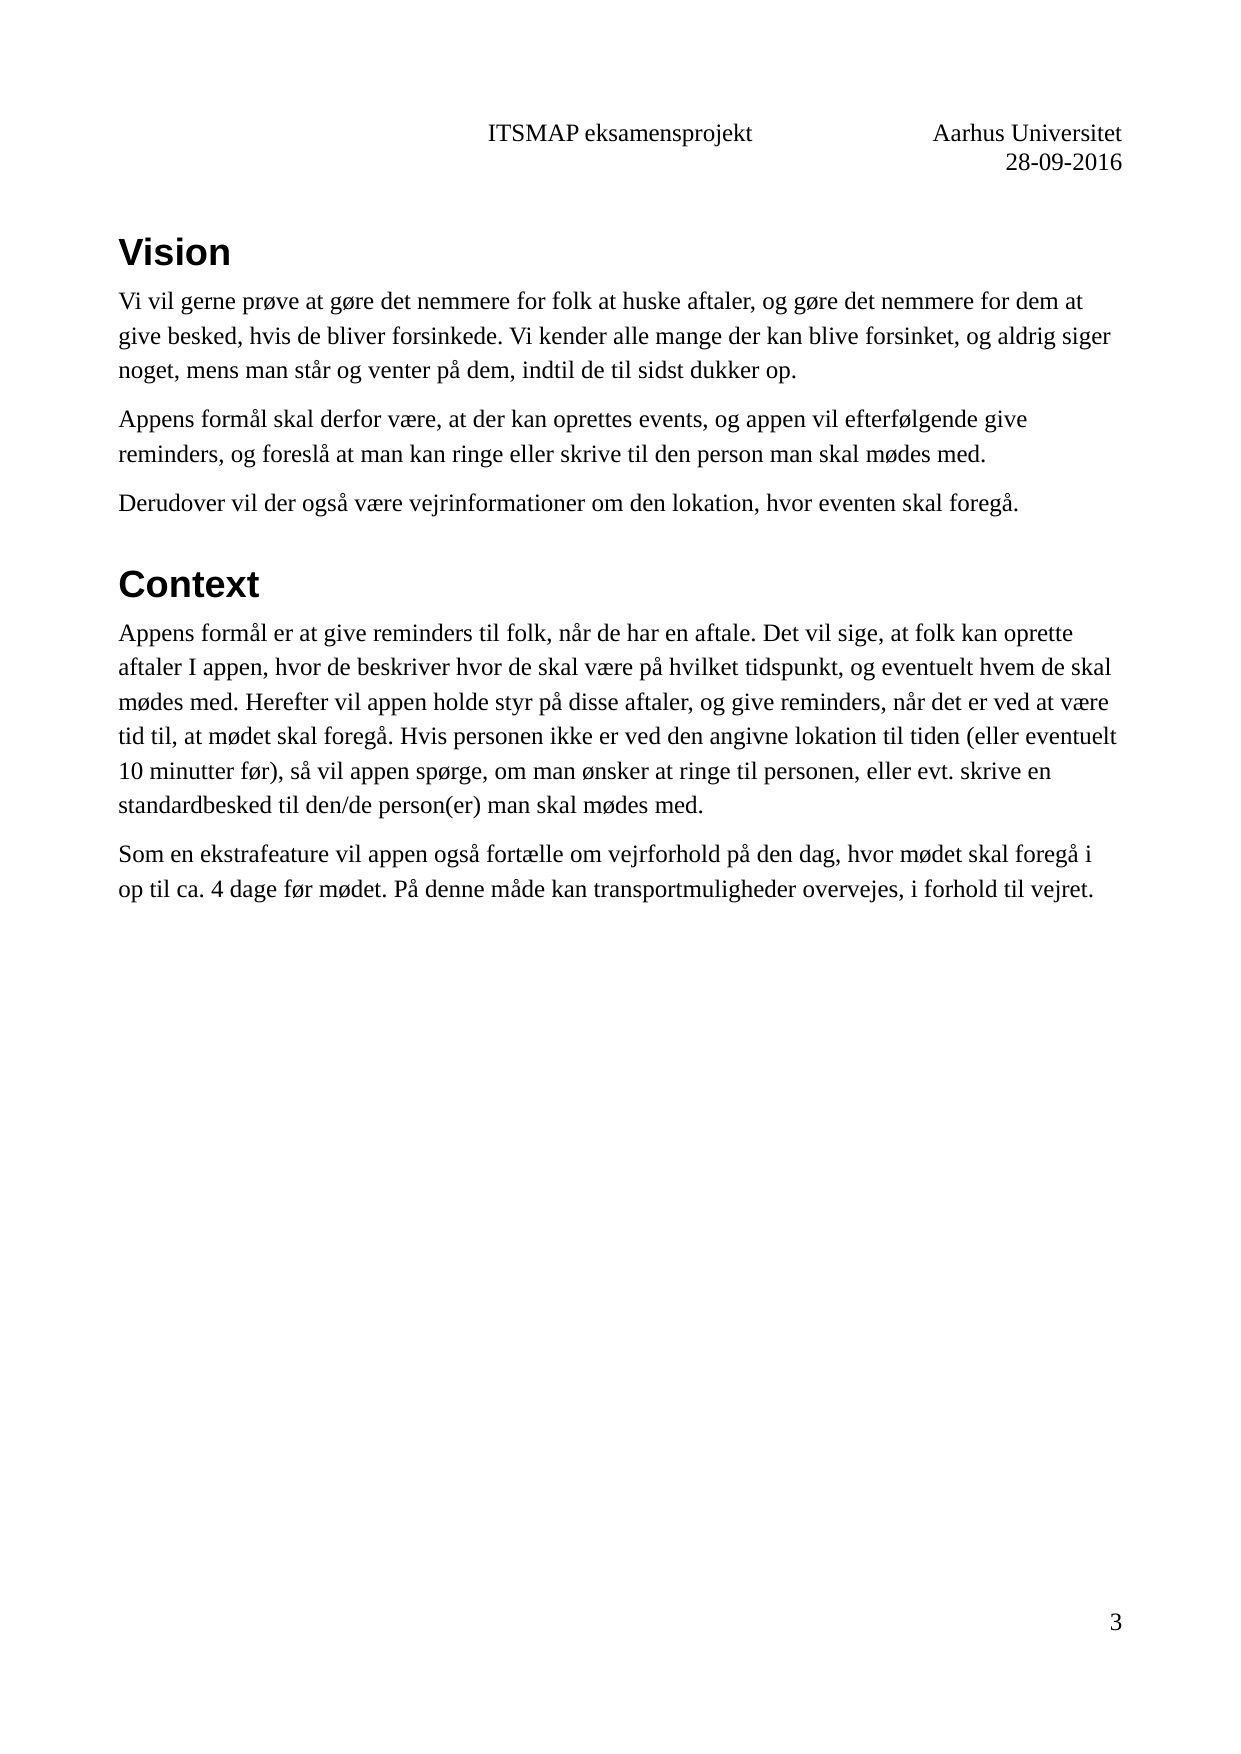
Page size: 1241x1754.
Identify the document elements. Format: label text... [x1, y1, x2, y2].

text Vi vil gerne prøve at gøre det nemmere for folk at huske aftaler, og gøre det nemmere for dem at give besked, hvis de bliver forsinkede. Vi kender alle mange der kan blive forsinket, og aldrig siger noget, mens man står og venter på dem, indtil de til sidst dukker op. [118, 286, 1122, 384]
text Derudover vil der også være vejrinformationer om den lokation, hvor eventen skal foregå. [118, 488, 1122, 517]
text Som en ekstrafeature vil appen også fortælle om vejrforhold på den dag, hvor mødet skal foregå i op til ca. 4 dage før mødet. På denne måde kan transportmuligheder overvejes, i forhold til vejret. [118, 839, 1122, 903]
text Appens formål skal derfor være, at der kan oprettes events, og appen vil efterfølgende give reminders, og foreslå at man kan ringe eller skrive til den person man skal mødes med. [118, 404, 1122, 467]
subtitle Context [118, 562, 1122, 606]
text Appens formål er at give reminders til folk, når de har en aftale. Det vil sige, at folk kan oprette aftaler I appen, hvor de beskriver hvor de skal være på hvilket tidspunkt, og eventuelt hvem de skal mødes med. Herefter vil appen holde styr på disse aftaler, og give reminders, når det er ved at være tid til, at mødet skal foregå. Hvis personen ikke er ved den angivne lokation til tiden (eller eventuelt 10 minutter før), så vil appen spørge, om man ønsker at ringe til personen, eller evt. skrive en standardbesked til den/de person(er) man skal mødes med. [118, 618, 1122, 819]
subtitle Vision [118, 230, 1122, 274]
